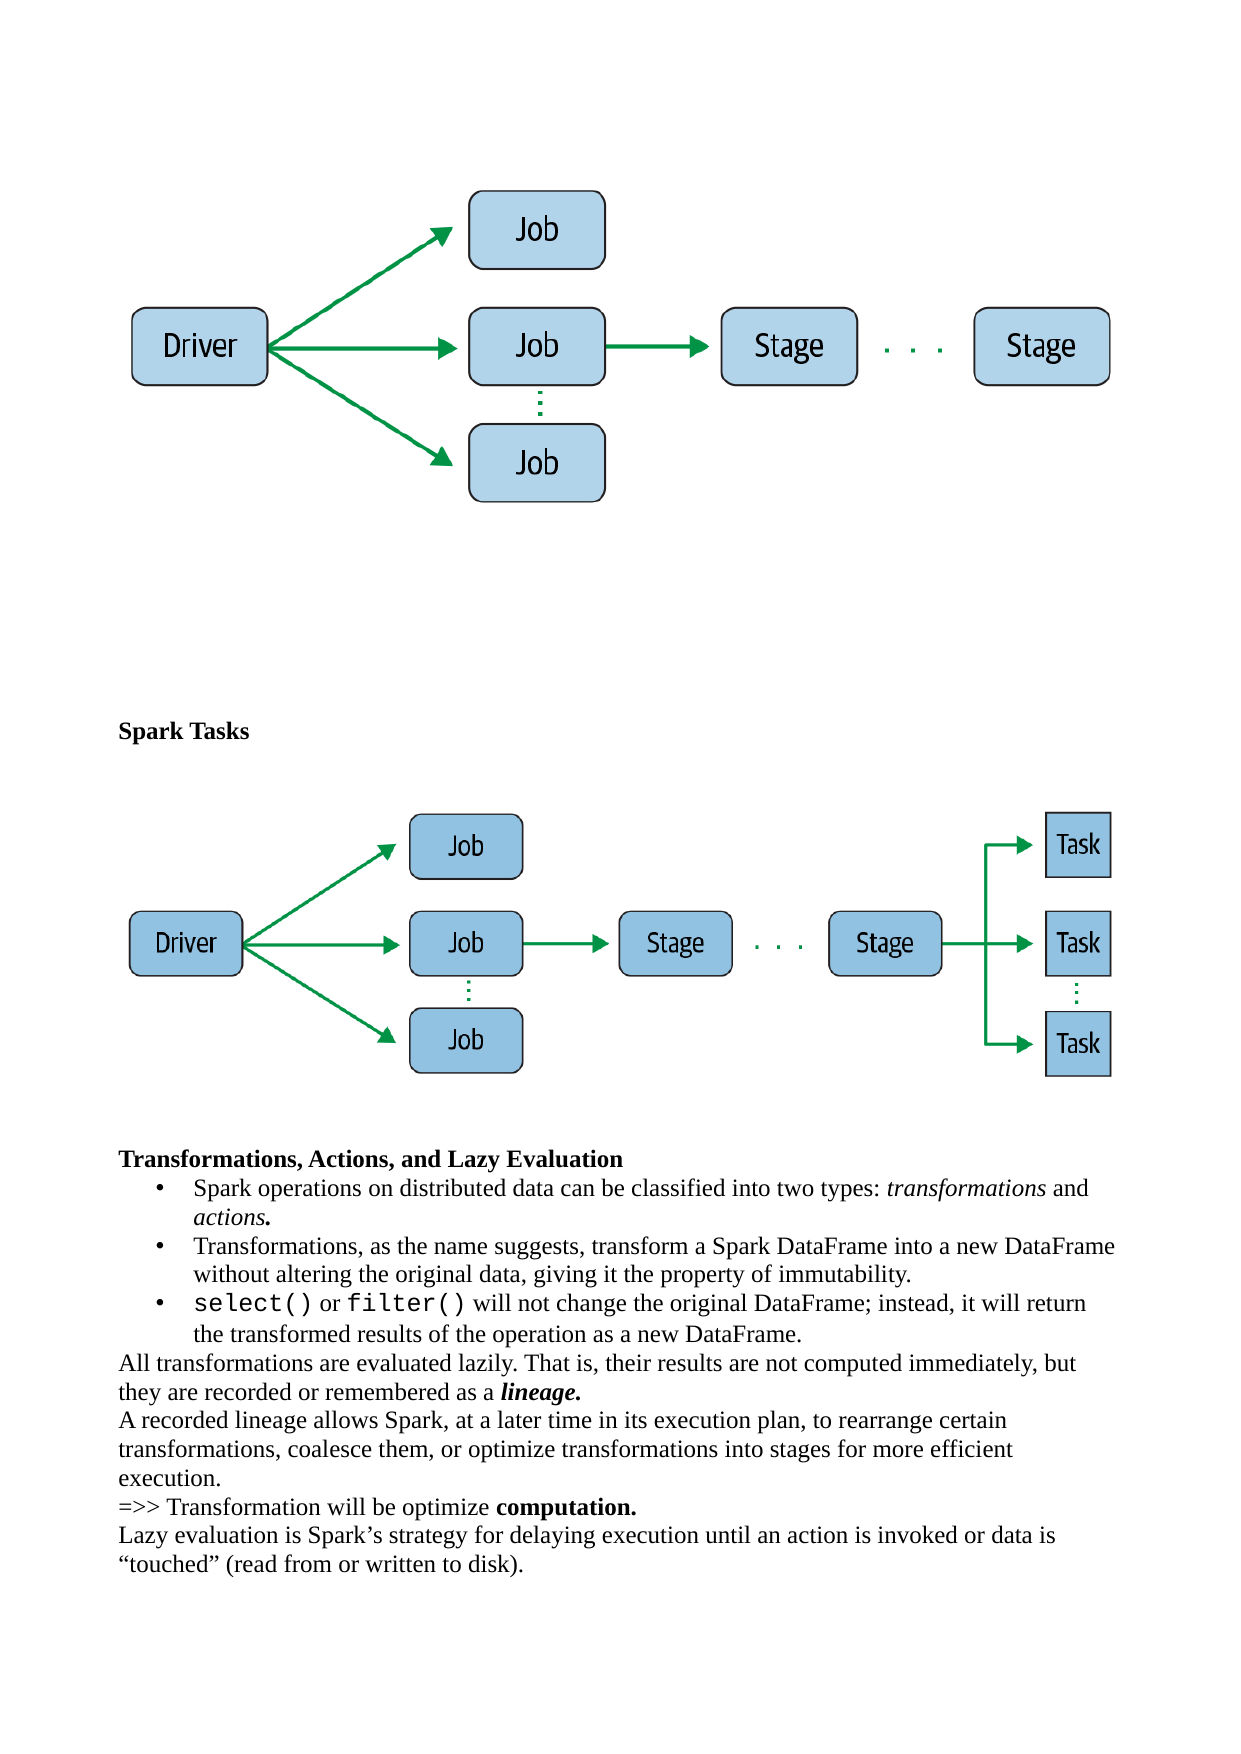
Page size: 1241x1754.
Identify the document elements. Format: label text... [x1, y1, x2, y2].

list Transformations, as the name suggests, transform a Spark DataFrame into a new DataFrame without altering the original data, giving it the property of immutability. [156, 1231, 1122, 1288]
list Spark operations on distributed data can be classified into two types: transformations and actions. [156, 1173, 1122, 1231]
text All transformations are evaluated lazily. That is, their results are not computed immediately, but they are recorded or remembered as a lineage. [118, 1348, 1122, 1405]
text Lazy evaluation is Spark’s strategy for delaying execution until an action is invoked or data is “touched” (read from or written to disk). [118, 1520, 1122, 1578]
text =>> Transformation will be optimize computation. [118, 1492, 1122, 1520]
text Spark Tasks [118, 515, 1122, 744]
text [118, 118, 1122, 177]
picture [118, 802, 1123, 1087]
text A recorded lineage allows Spark, at a later time in its execution plan, to rearrange certain transformations, coalesce them, or optimize transformations into stages for more efficient execution. [118, 1405, 1122, 1492]
list select() or filter() will not change the original DataFrame; instead, it will return the transformed results of the operation as a new DataFrame. [156, 1288, 1122, 1348]
text Transformations, Actions, and Lazy Evaluation [118, 1087, 1122, 1173]
picture [118, 177, 1123, 515]
